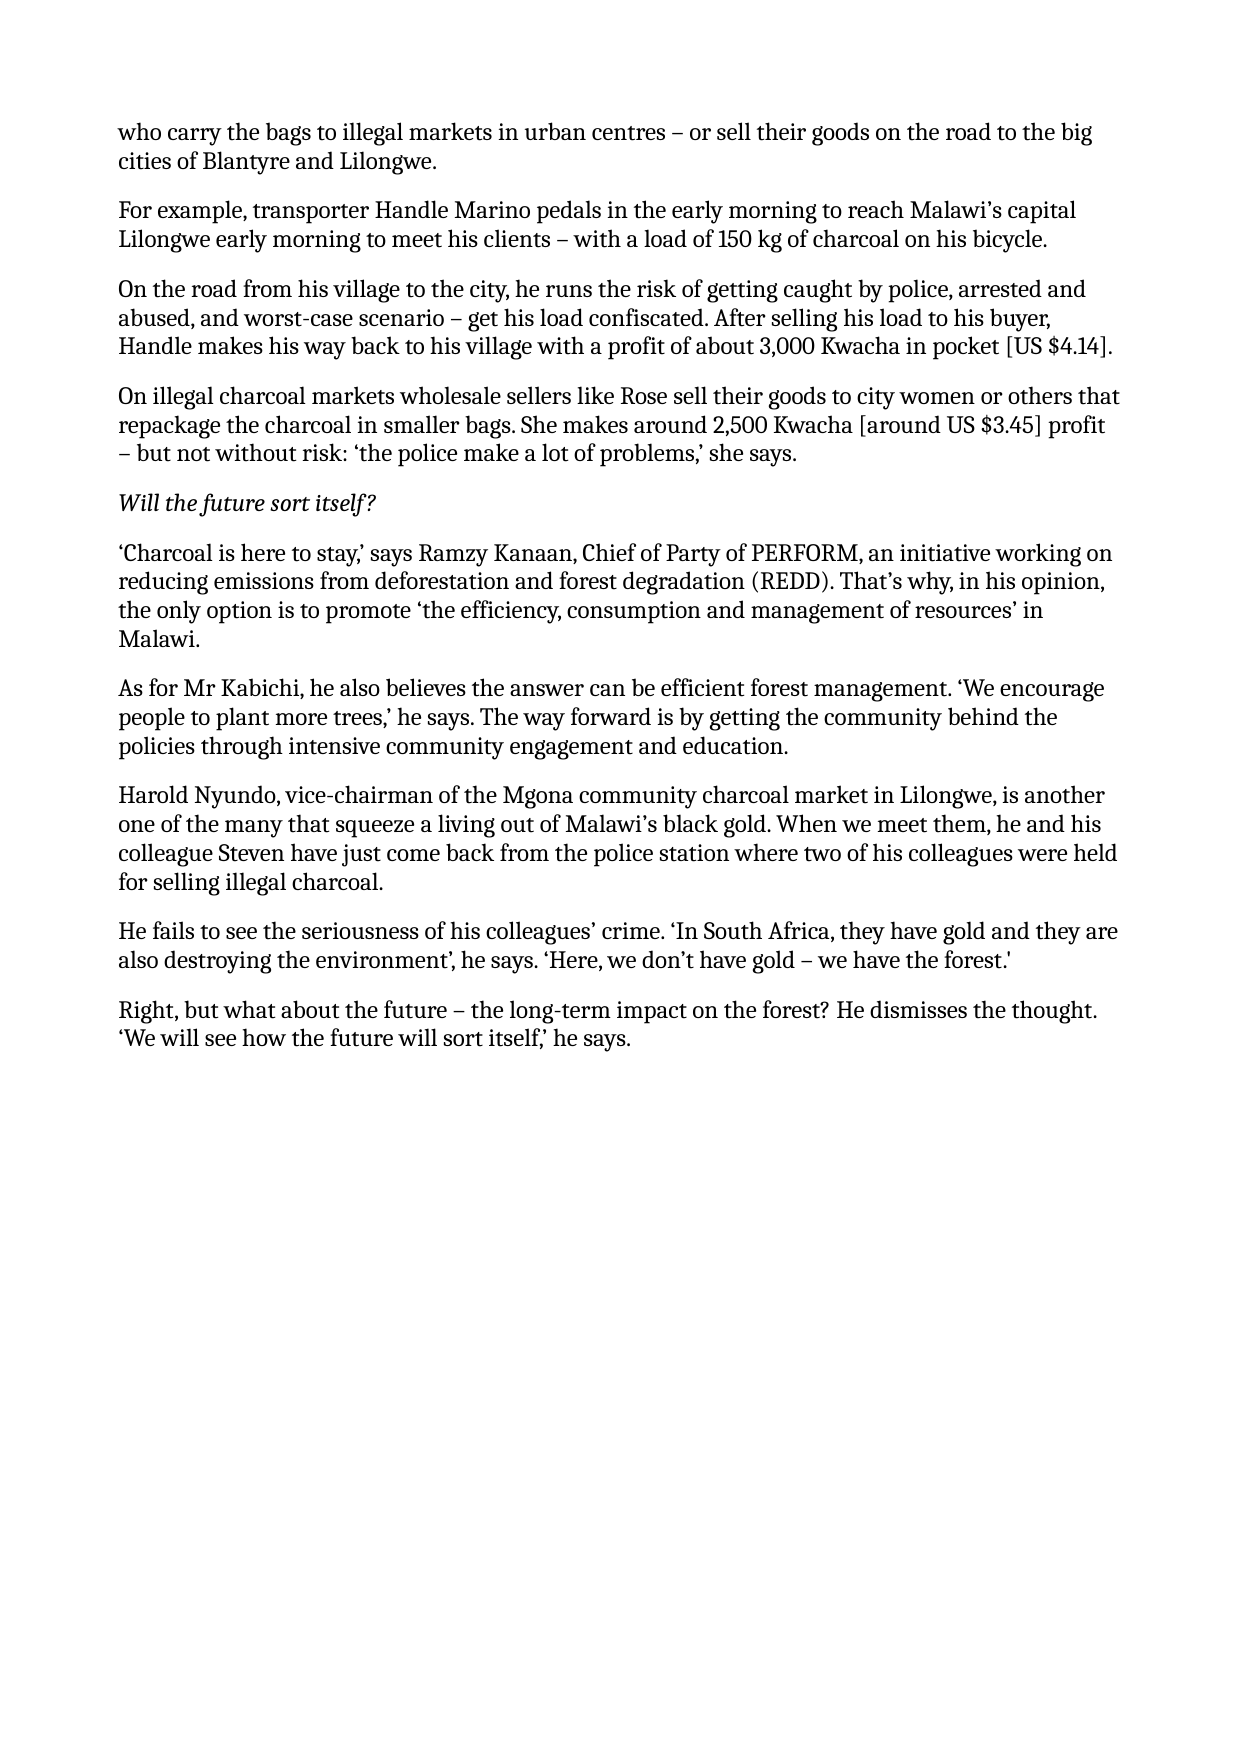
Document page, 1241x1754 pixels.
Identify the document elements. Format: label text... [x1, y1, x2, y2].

text On illegal charcoal markets wholesale sellers like Rose sell their goods to city women or others that repackage the charcoal in smaller bags. She makes around 2,500 Kwacha [around US $3.45] profit – but not without risk: ‘the police make a lot of problems,’ she says. [118, 382, 1122, 468]
text On the road from his village to the city, he runs the risk of getting caught by police, arrested and abused, and worst-case scenario – get his load confiscated. After selling his load to his buyer, Handle makes his way back to his village with a profit of about 3,000 Kwacha in pocket [US $4.14]. [118, 275, 1122, 361]
text Harold Nyundo, vice-chairman of the Mgona community charcoal market in Lilongwe, is another one of the many that squeeze a living out of Malawi’s black gold. When we meet them, he and his colleague Steven have just come back from the police station where two of his colleagues were held for selling illegal charcoal. [118, 781, 1122, 896]
text He fails to see the seriousness of his colleagues’ crime. ‘In South Africa, they have gold and they are also destroying the environment’, he says. ‘Here, we don’t have gold – we have the forest.' [118, 917, 1122, 975]
text Right, but what about the future – the long-term impact on the forest? He dismisses the thought. ‘We will see how the future will sort itself,’ he says. [118, 996, 1122, 1053]
text For example, transporter Handle Marino pedals in the early morning to reach Malawi’s capital Lilongwe early morning to meet his clients – with a load of 150 kg of charcoal on his bicycle. [118, 196, 1122, 254]
text who carry the bags to illegal markets in urban centres – or sell their goods on the road to the big cities of Blantyre and Lilongwe. [118, 118, 1122, 176]
text Will the future sort itself? [118, 489, 1122, 518]
text ‘Charcoal is here to stay,’ says Ramzy Kanaan, Chief of Party of PERFORM, an initiative working on reducing emissions from deforestation and forest degradation (REDD). That’s why, in his opinion, the only option is to promote ‘the efficiency, consumption and management of resources’ in Malawi. [118, 538, 1122, 653]
text As for Mr Kabichi, he also believes the answer can be efficient forest management. ‘We encourage people to plant more trees,’ he says. The way forward is by getting the community behind the policies through intensive community engagement and education. [118, 674, 1122, 761]
